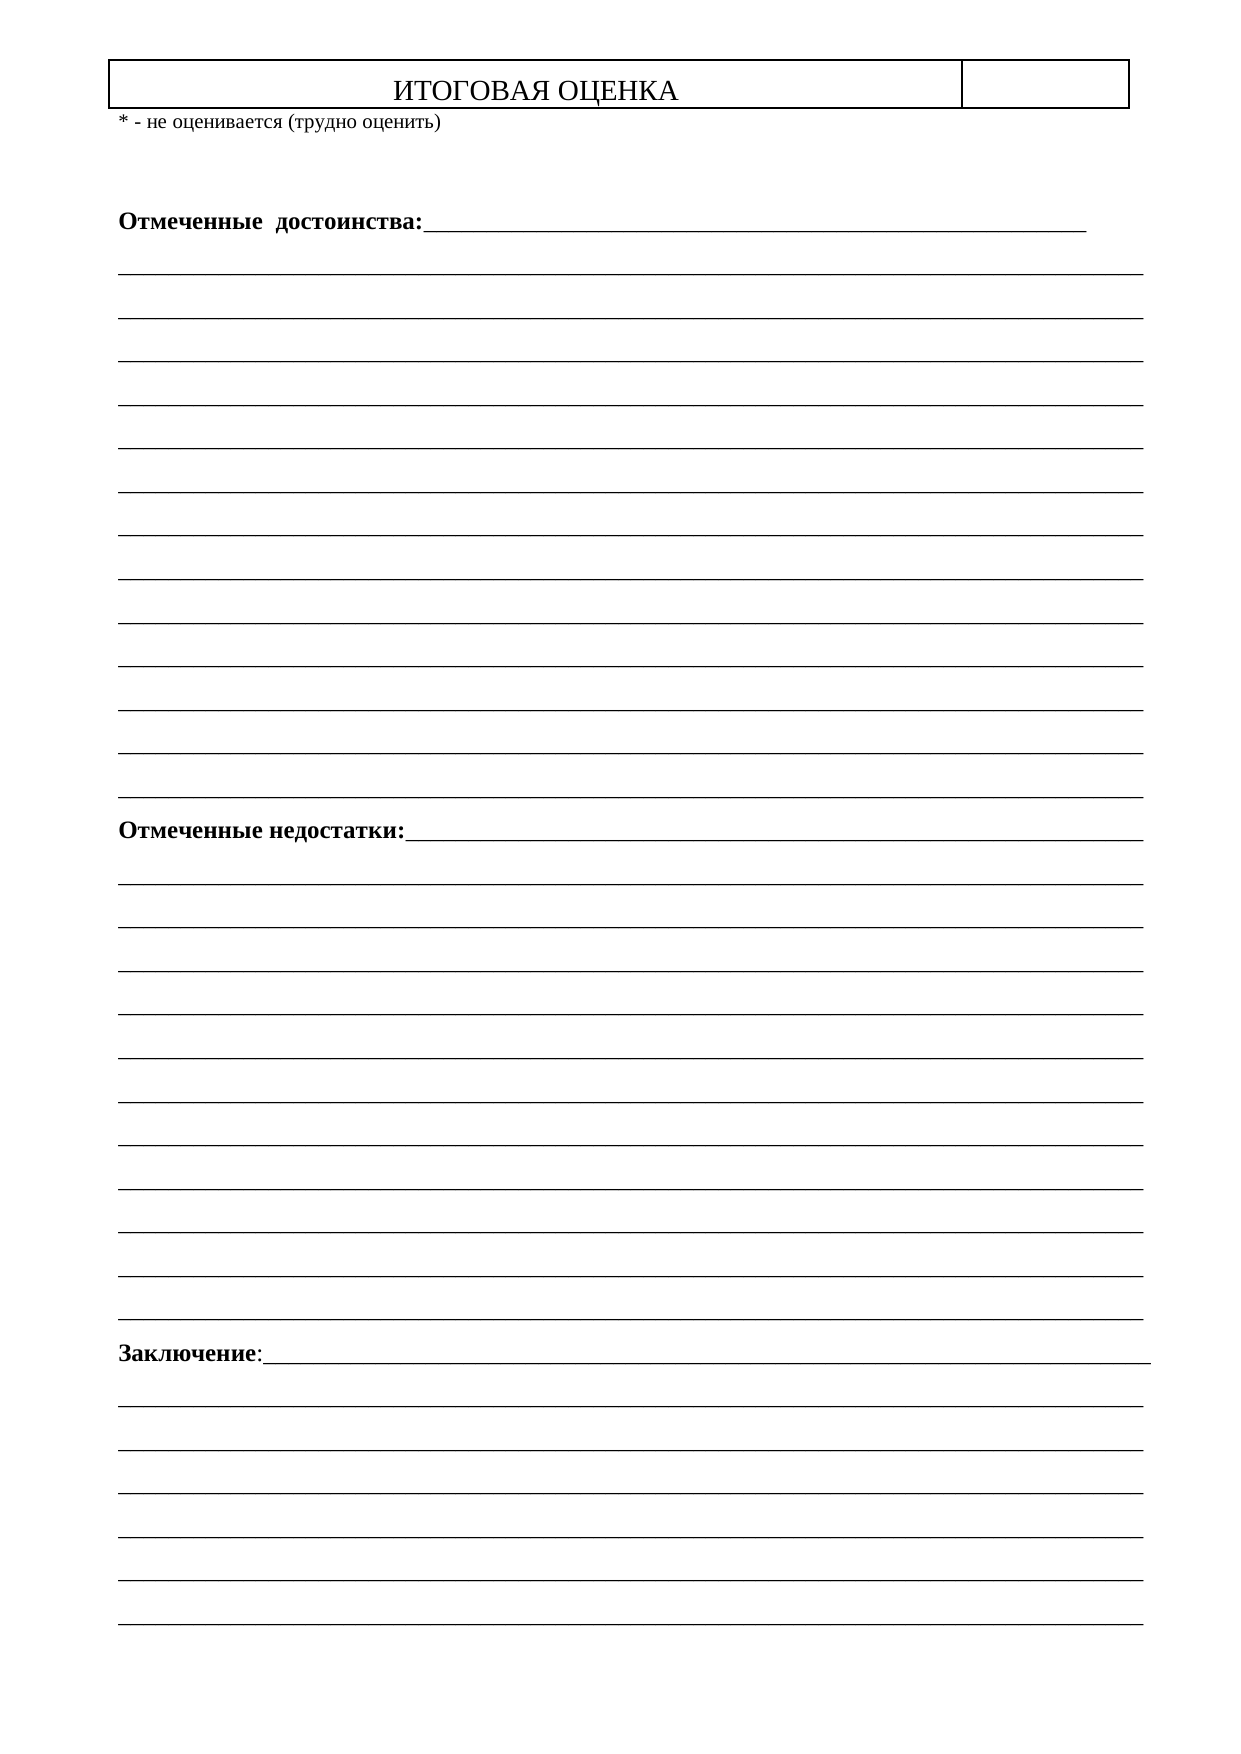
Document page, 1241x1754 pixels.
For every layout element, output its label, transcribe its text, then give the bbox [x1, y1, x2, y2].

text __________________________________________________________________________________ [118, 1251, 1152, 1279]
text * - не оценивается (трудно оценить) [118, 109, 1152, 133]
text __________________________________________________________________________________ [118, 1033, 1152, 1062]
text __________________________________________________________________________________ [118, 989, 1152, 1018]
text __________________________________________________________________________________ [118, 1207, 1152, 1236]
text __________________________________________________________________________________ [118, 510, 1152, 539]
text __________________________________________________________________________________ [118, 1599, 1152, 1628]
text __________________________________________________________________________________ [118, 336, 1152, 365]
text __________________________________________________________________________________ [118, 902, 1152, 931]
text __________________________________________________________________________________ [118, 641, 1152, 670]
text __________________________________________________________________________________ [118, 467, 1152, 496]
text __________________________________________________________________________________ [118, 1381, 1152, 1410]
text __________________________________________________________________________________ [118, 859, 1152, 888]
text __________________________________________________________________________________ [118, 380, 1152, 409]
text Заключение:_______________________________________________________________________ [118, 1338, 1152, 1367]
text ______________________________________________________________________________________________________________________________________________________________________________________________________________________________________________________ [118, 1468, 1152, 1584]
text __________________________________________________________________________________ [118, 554, 1152, 583]
text __________________________________________________________________________________ [118, 1425, 1152, 1454]
text __________________________________________________________________________________ [118, 423, 1152, 452]
text __________________________________________________________________________________ [118, 1163, 1152, 1192]
text __________________________________________________________________________________ [118, 597, 1152, 626]
table_cell [963, 61, 1128, 107]
text __________________________________________________________________________________ [118, 1294, 1152, 1323]
table_cell ИТОГОВАЯ ОЦЕНКА [110, 61, 961, 107]
text __________________________________________________________________________________ [118, 946, 1152, 975]
text __________________________________________________________________________________ [118, 293, 1152, 322]
text Отмеченные достоинства:_____________________________________________________ [118, 206, 1152, 234]
text Отмеченные недостатки:___________________________________________________________ [118, 815, 1152, 844]
text __________________________________________________________________________________ [118, 1120, 1152, 1149]
text __________________________________________________________________________________ [118, 1076, 1152, 1105]
text __________________________________________________________________________________ [118, 772, 1152, 801]
text __________________________________________________________________________________ [118, 728, 1152, 757]
text __________________________________________________________________________________ [118, 249, 1152, 278]
text __________________________________________________________________________________ [118, 684, 1152, 713]
